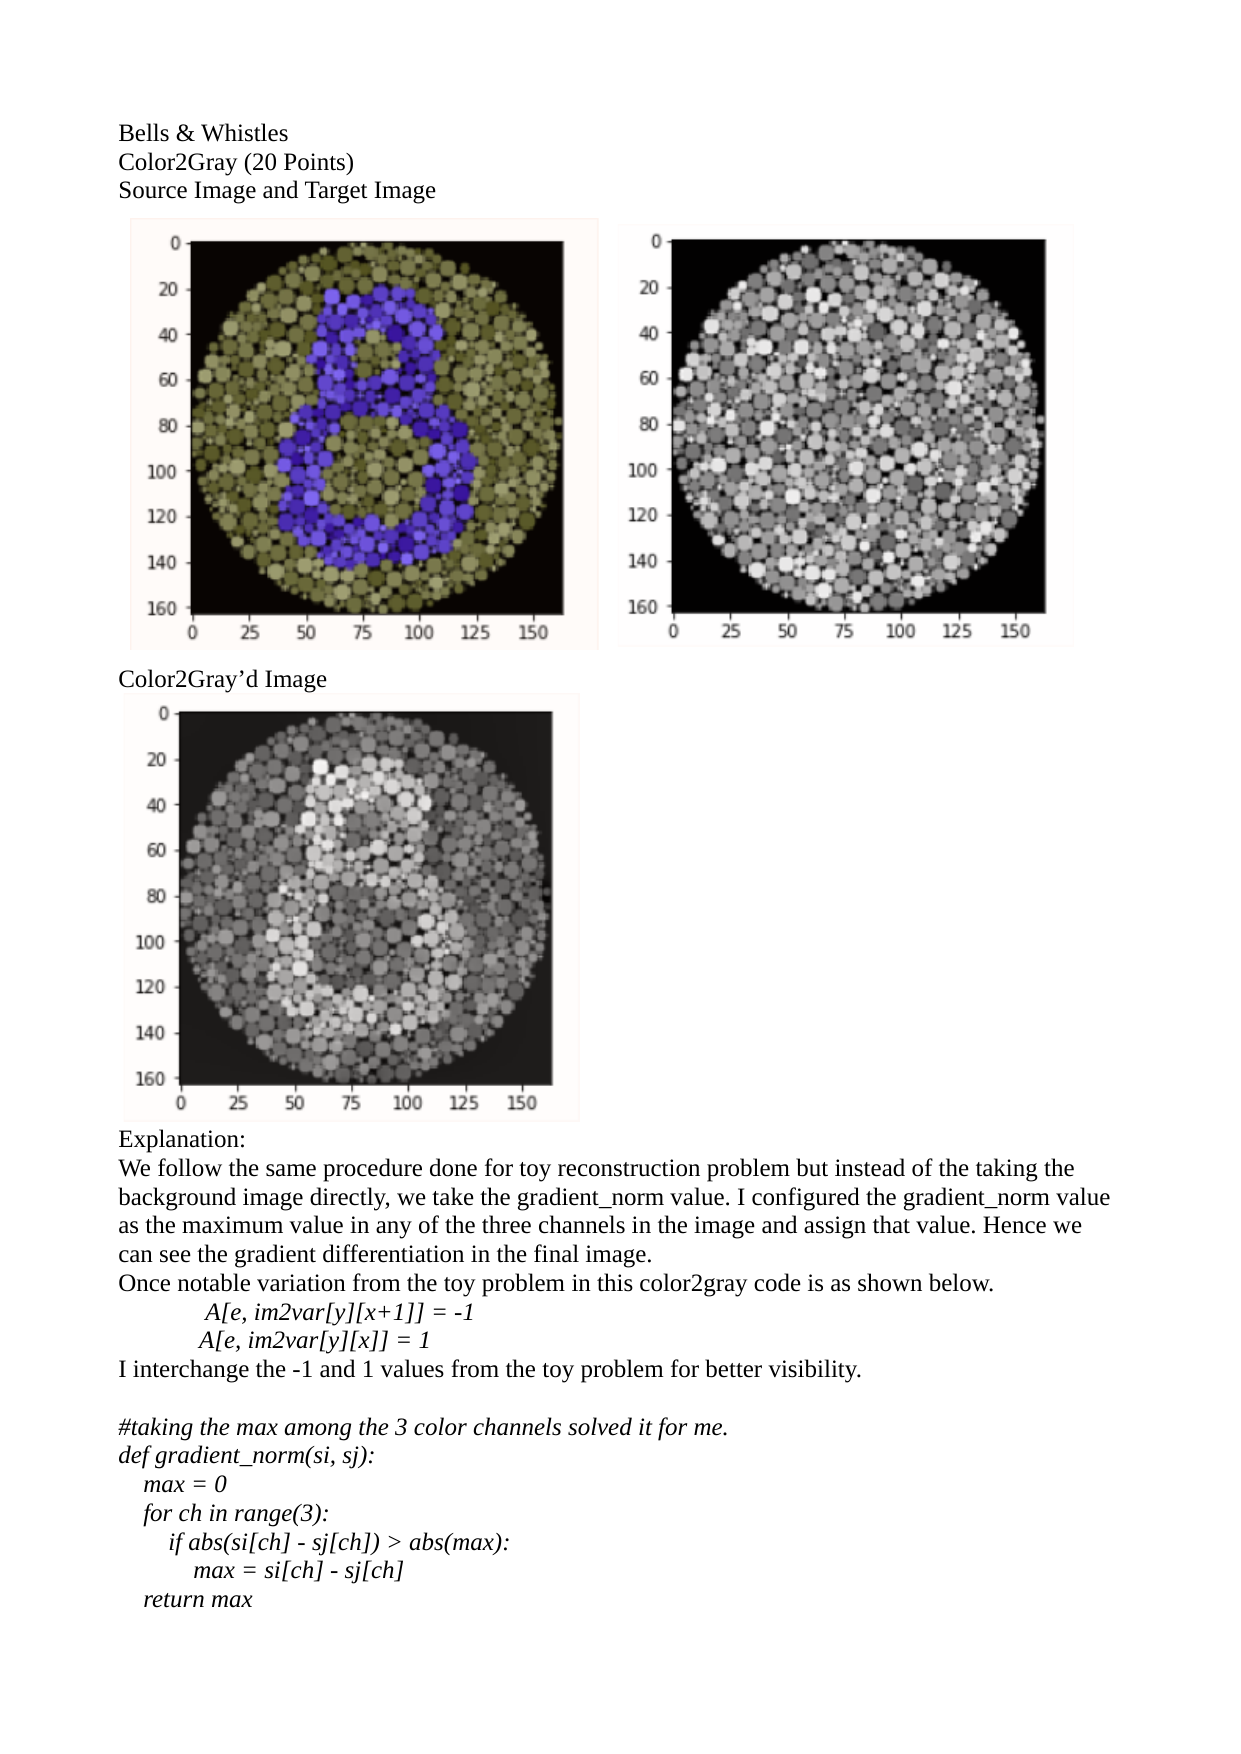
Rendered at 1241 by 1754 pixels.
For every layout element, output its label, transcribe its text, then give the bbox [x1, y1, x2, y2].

text def gradient_norm(si, sj): [118, 1441, 1122, 1469]
text for ch in range(3): [118, 1498, 1122, 1527]
text if abs(si[ch] - sj[ch]) > abs(max): [118, 1527, 1122, 1556]
text max = 0 [118, 1469, 1122, 1498]
text A[e, im2var[y][x+1]] = -1 [118, 1297, 1122, 1326]
text Once notable variation from the toy problem in this color2gray code is as shown below. [118, 1268, 1122, 1297]
picture [130, 218, 599, 650]
text We follow the same procedure done for toy reconstruction problem but instead of the taking the background image directly, we take the gradient_norm value. I configured the gradient_norm value as the maximum value in any of the three channels in the image and assign that value. Hence we can see the gradient differentiation in the final image. [118, 1153, 1122, 1268]
text Bells & Whistles [118, 118, 1122, 147]
picture [123, 693, 580, 1122]
text return max [118, 1584, 1122, 1613]
text max = si[ch] - sj[ch] [118, 1556, 1122, 1584]
text A[e, im2var[y][x]] = 1 [118, 1326, 1122, 1354]
text Explanation: [118, 1124, 1122, 1153]
text I interchange the -1 and 1 values from the toy problem for better visibility. [118, 1354, 1122, 1383]
text Color2Gray (20 Points) [118, 147, 1122, 176]
picture [617, 224, 1074, 647]
text Source Image and Target Image [118, 176, 1122, 204]
text #taking the max among the 3 color channels solved it for me. [118, 1412, 1122, 1441]
text Color2Gray’d Image [118, 664, 1122, 693]
